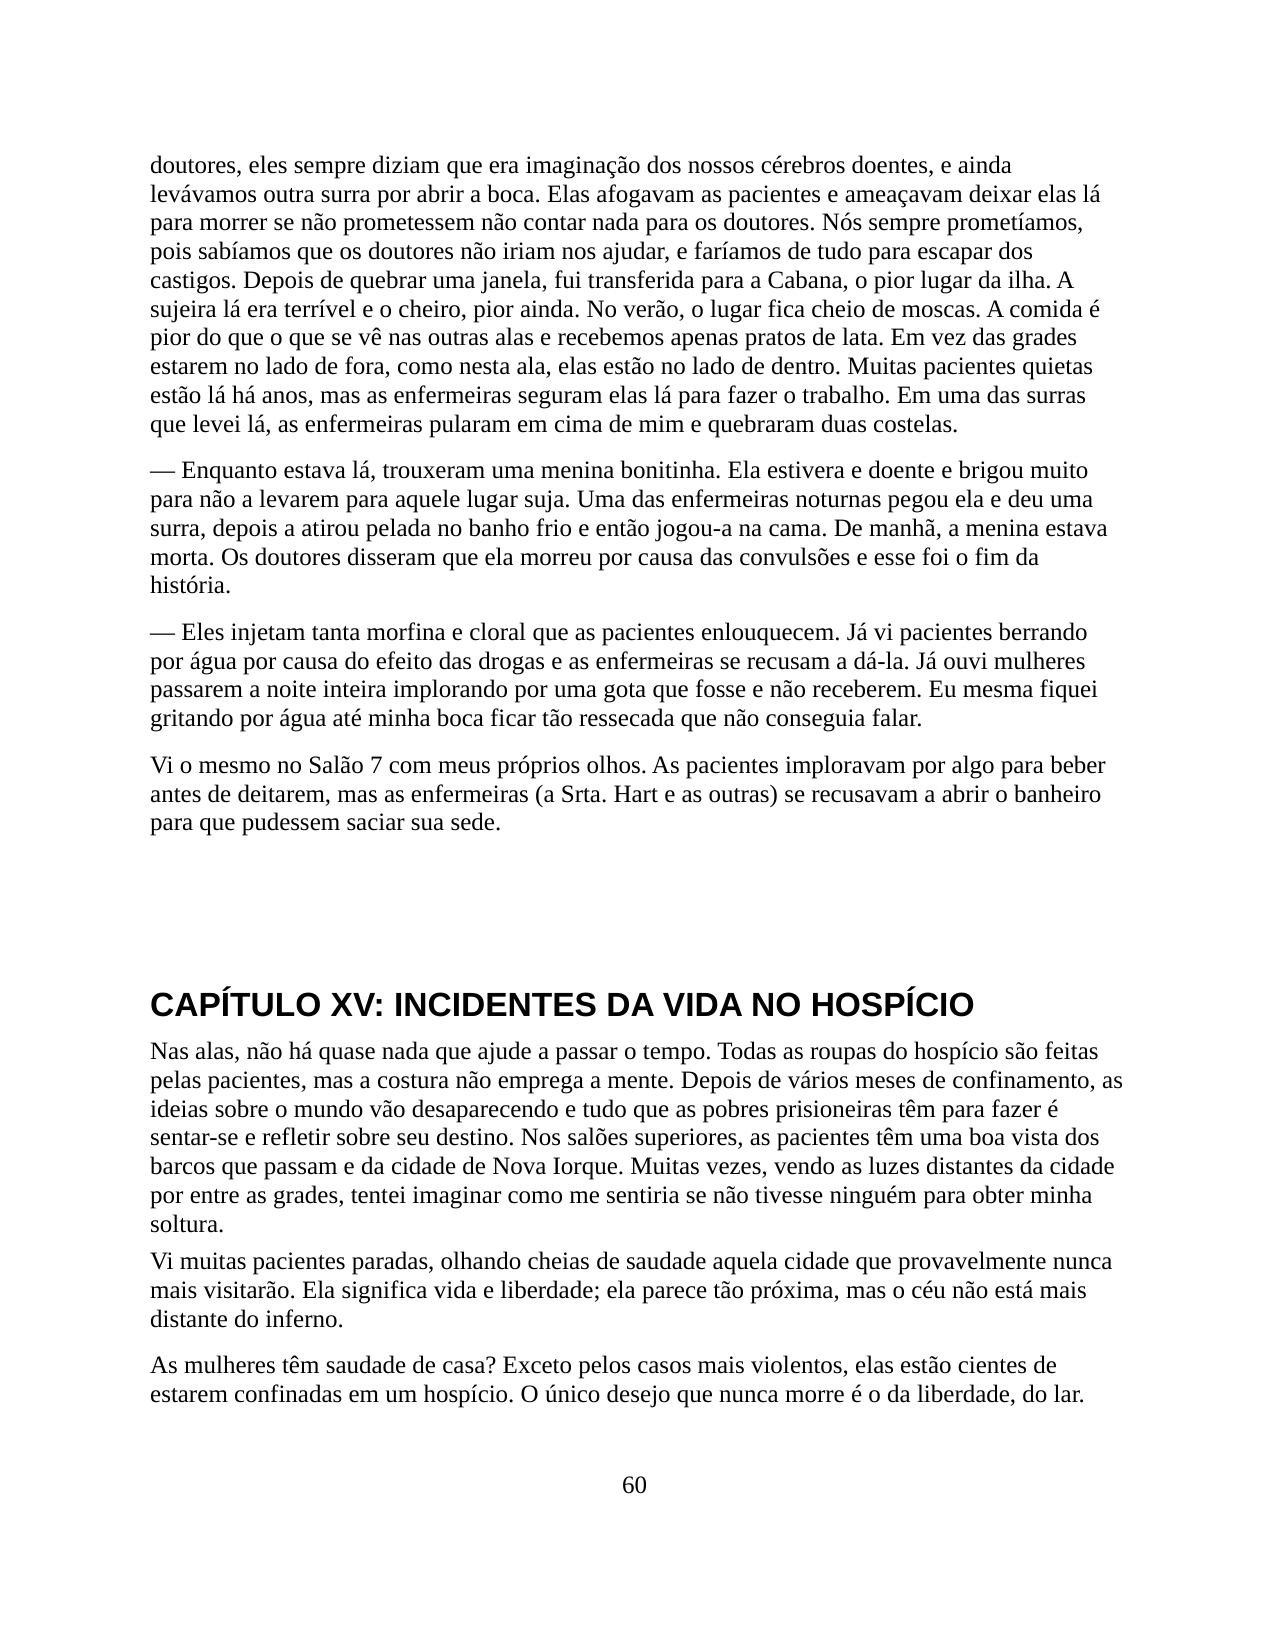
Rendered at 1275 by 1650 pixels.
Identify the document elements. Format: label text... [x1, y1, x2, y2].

text Vi muitas pacientes paradas, olhando cheias de saudade aquela cidade que provavelmente nunca mais visitarão. Ela significa vida e liberdade; ela parece tão próxima, mas o céu não está mais distante do inferno. [150, 1246, 1125, 1333]
text — Eles injetam tanta morfina e cloral que as pacientes enlouquecem. Já vi pacientes berrando por água por causa do efeito das drogas e as enfermeiras se recusam a dá-la. Já ouvi mulheres passarem a noite inteira implorando por uma gota que fosse e não receberem. Eu mesma fiquei gritando por água até minha boca ficar tão ressecada que não conseguia falar. [150, 617, 1125, 732]
text As mulheres têm saudade de casa? Exceto pelos casos mais violentos, elas estão cientes de estarem confinadas em um hospício. O único desejo que nunca morre é o da liberdade, do lar. [150, 1351, 1125, 1408]
subtitle CAPÍTULO XV: INCIDENTES DA VIDA NO HOSPÍCIO [150, 985, 1125, 1024]
text Vi o mesmo no Salão 7 com meus próprios olhos. As pacientes imploravam por algo para beber antes de deitarem, mas as enfermeiras (a Srta. Hart e as outras) se recusavam a abrir o banheiro para que pudessem saciar sua sede. [150, 750, 1125, 836]
text Nas alas, não há quase nada que ajude a passar o tempo. Todas as roupas do hospício são feitas pelas pacientes, mas a costura não emprega a mente. Depois de vários meses de confinamento, as ideias sobre o mundo vão desaparecendo e tudo que as pobres prisioneiras têm para fazer é sentar-se e refletir sobre seu destino. Nos salões superiores, as pacientes têm uma boa vista dos barcos que passam e da cidade de Nova Iorque. Muitas vezes, vendo as luzes distantes da cidade por entre as grades, tentei imaginar como me sentiria se não tivesse ninguém para obter minha soltura. [150, 1036, 1125, 1237]
text — Enquanto estava lá, trouxeram uma menina bonitinha. Ela estivera e doente e brigou muito para não a levarem para aquele lugar suja. Uma das enfermeiras noturnas pegou ela e deu uma surra, depois a atirou pelada no banho frio e então jogou-a na cama. De manhã, a menina estava morta. Os doutores disseram que ela morreu por causa das convulsões e esse foi o fim da história. [150, 455, 1125, 599]
text doutores, eles sempre diziam que era imaginação dos nossos cérebros doentes, e ainda levávamos outra surra por abrir a boca. Elas afogavam as pacientes e ameaçavam deixar elas lá para morrer se não prometessem não contar nada para os doutores. Nós sempre prometíamos, pois sabíamos que os doutores não iriam nos ajudar, e faríamos de tudo para escapar dos castigos. Depois de quebrar uma janela, fui transferida para a Cabana, o pior lugar da ilha. A sujeira lá era terrível e o cheiro, pior ainda. No verão, o lugar fica cheio de moscas. A comida é pior do que o que se vê nas outras alas e recebemos apenas pratos de lata. Em vez das grades estarem no lado de fora, como nesta ala, elas estão no lado de dentro. Muitas pacientes quietas estão lá há anos, mas as enfermeiras seguram elas lá para fazer o trabalho. Em uma das surras que levei lá, as enfermeiras pularam em cima de mim e quebraram duas costelas. [150, 150, 1125, 437]
